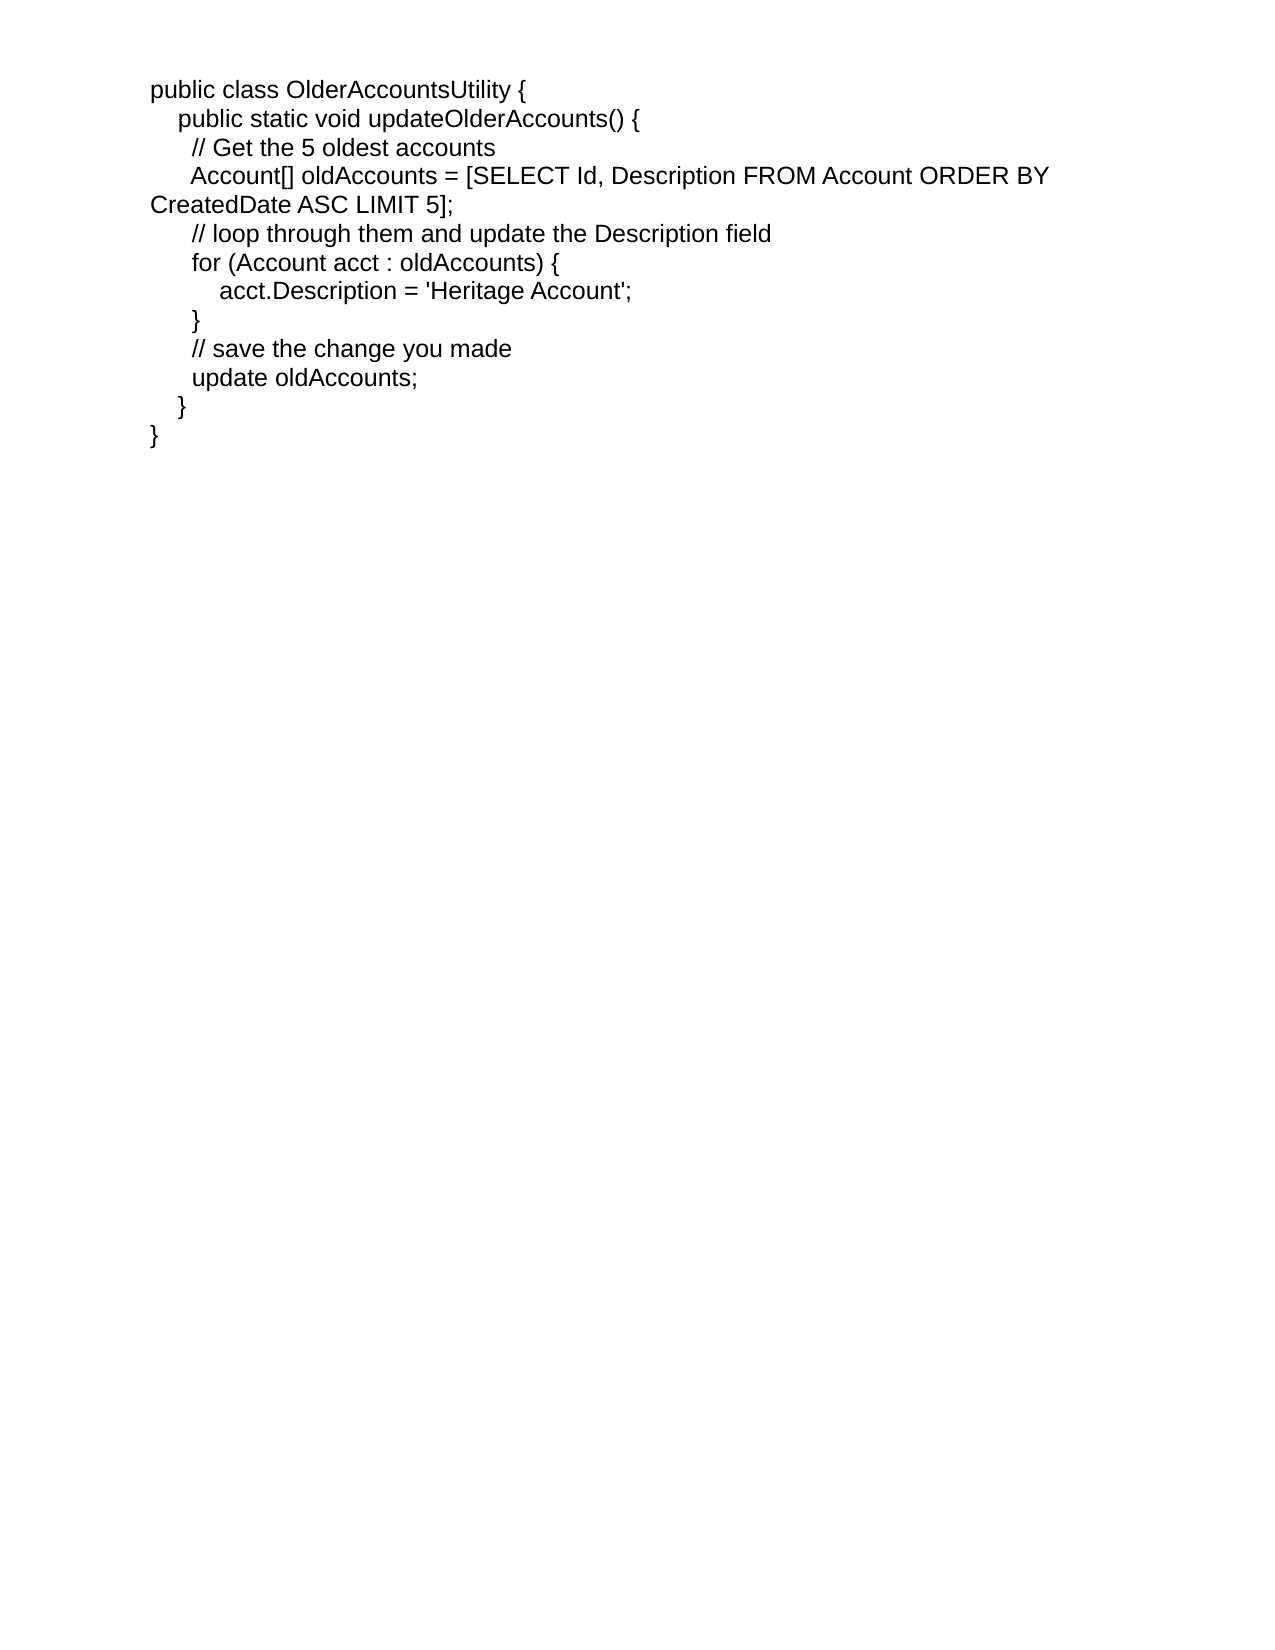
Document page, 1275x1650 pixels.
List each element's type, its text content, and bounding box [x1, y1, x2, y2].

text update oldAccounts; [150, 362, 1125, 391]
text } [150, 305, 1125, 334]
text acct.Description = 'Heritage Account'; [150, 276, 1125, 305]
text } [150, 420, 1125, 449]
text public class OlderAccountsUtility { [150, 75, 1125, 104]
text public static void updateOlderAccounts() { [150, 104, 1125, 132]
text for (Account acct : oldAccounts) { [150, 247, 1125, 276]
text // save the change you made [150, 334, 1125, 362]
text } [150, 391, 1125, 420]
text // loop through them and update the Description field [150, 219, 1125, 247]
text // Get the 5 oldest accounts [150, 132, 1125, 161]
text Account[] oldAccounts = [SELECT Id, Description FROM Account ORDER BY CreatedDate ASC LIMIT 5]; [150, 161, 1125, 219]
